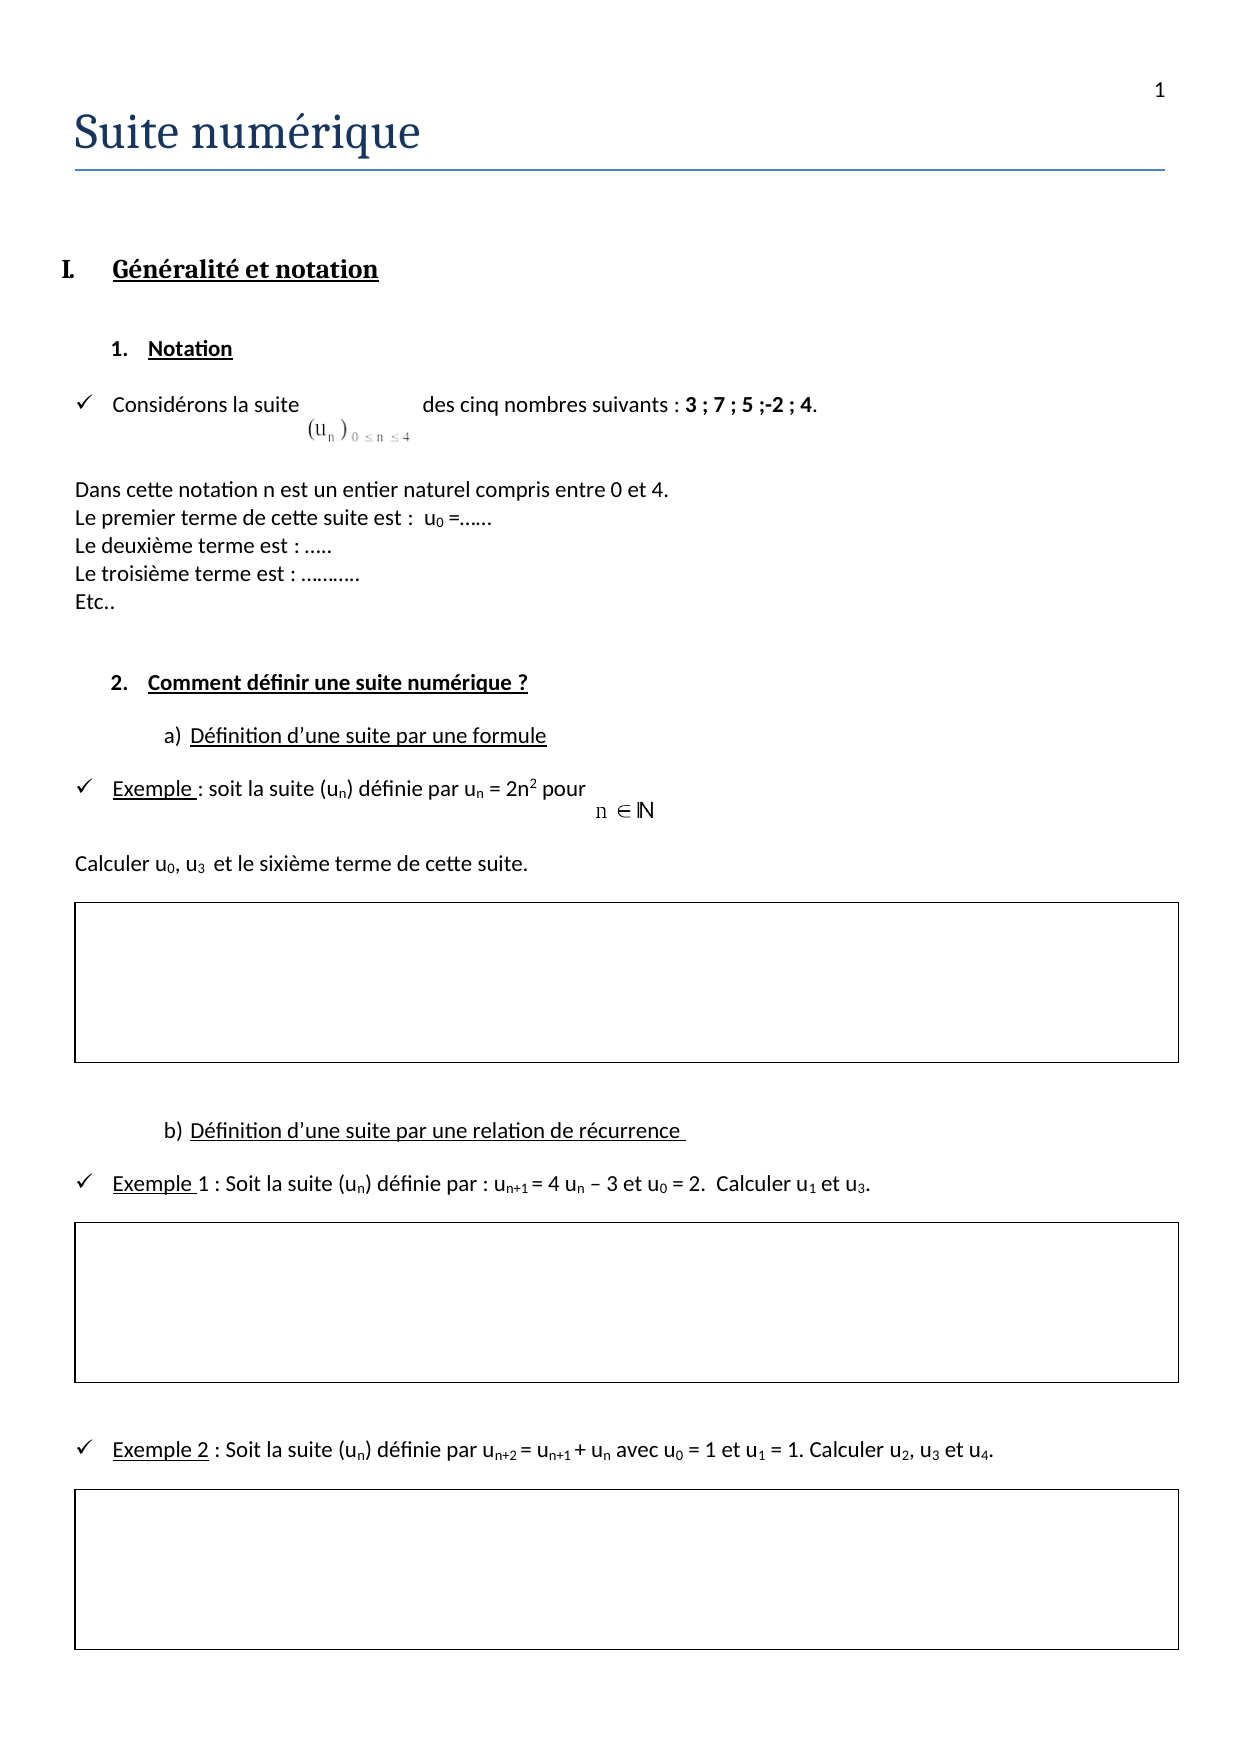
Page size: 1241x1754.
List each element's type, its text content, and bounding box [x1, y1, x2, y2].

list Exemple 2 : Soit la suite (un) définie par un+2 = un+1 + un avec u0 = 1 et u1 = 1. Calculer u2, u3 et u4. [75, 1436, 1165, 1464]
list Comment définir une suite numérique ? [110, 668, 1165, 696]
text Dans cette notation n est un entier naturel compris entre 0 et 4. [75, 475, 1165, 503]
list Notation [110, 334, 1165, 362]
list Exemple : soit la suite (un) définie par un = 2n2 pour [75, 774, 1165, 824]
text Le troisième terme est : ……….. [75, 559, 1165, 587]
table_header [76, 903, 1178, 1062]
text Le deuxième terme est : ….. [75, 531, 1165, 559]
list Définition d’une suite par une formule [116, 721, 1165, 749]
list Exemple 1 : Soit la suite (un) définie par : un+1 = 4 un – 3 et u0 = 2. Calculer u1 et u3. [75, 1169, 1165, 1197]
title Suite numérique [75, 103, 1165, 169]
list Définition d’une suite par une relation de récurrence [116, 1116, 1165, 1144]
text Le premier terme de cette suite est : u0 =…… [75, 503, 1165, 531]
text Etc.. [75, 587, 1165, 615]
subtitle Généralité et notation [75, 254, 1165, 285]
text Calculer u0, u3 et le sixième terme de cette suite. [75, 849, 1165, 877]
table_header [76, 1223, 1178, 1382]
list Considérons la suite des cinq nombres suivants : 3 ; 7 ; 5 ;-2 ; 4. [75, 390, 1165, 450]
table_header [76, 1490, 1178, 1648]
